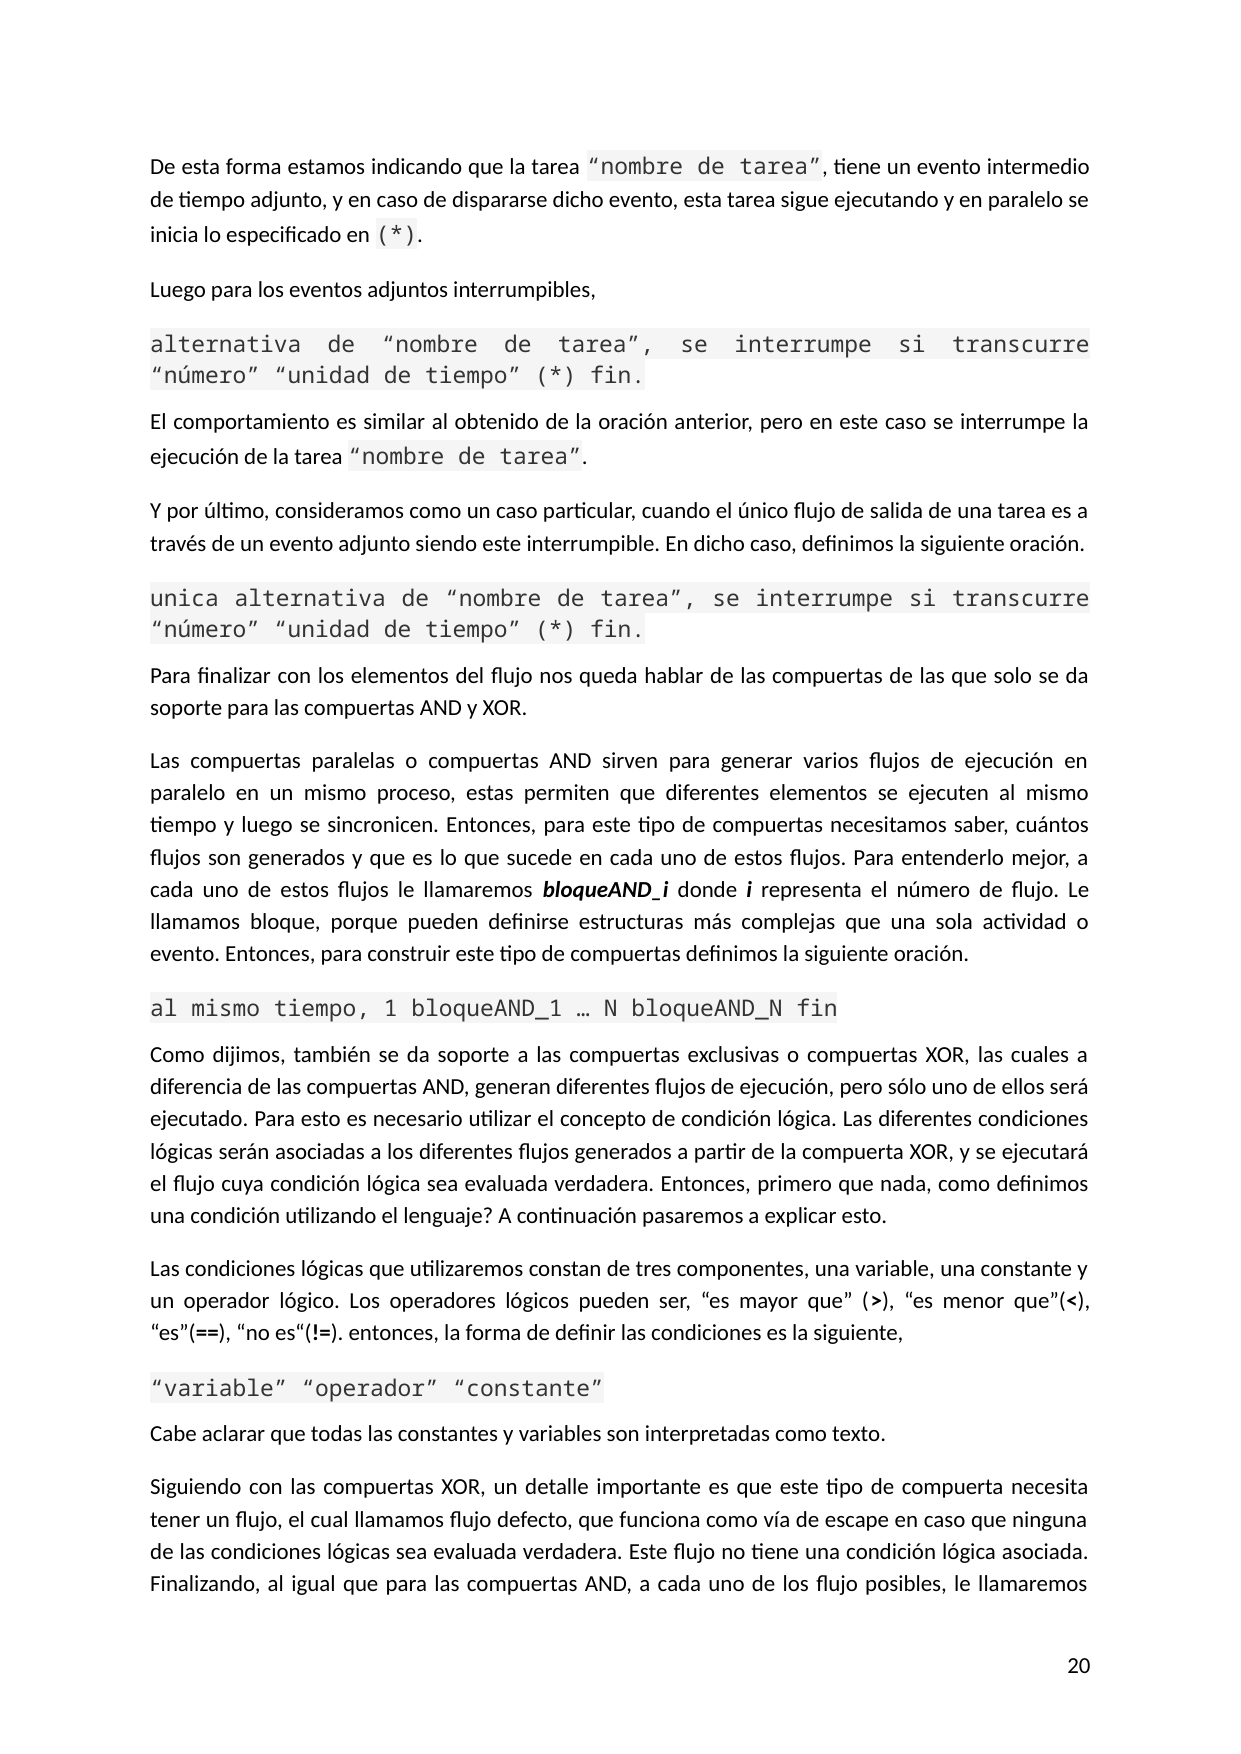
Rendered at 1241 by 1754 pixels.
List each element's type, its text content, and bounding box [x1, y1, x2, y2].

text unica alternativa de “nombre de tarea”, se interrumpe si transcurre “número” “unidad de tiempo” (*) fin. [150, 582, 1090, 644]
text Las compuertas paralelas o compuertas AND sirven para generar varios flujos de ejecución en paralelo en un mismo proceso, estas permiten que diferentes elementos se ejecuten al mismo tiempo y luego se sincronicen. Entonces, para este tipo de compuertas necesitamos saber, cuántos flujos son generados y que es lo que sucede en cada uno de estos flujos. Para entenderlo mejor, a cada uno de estos flujos le llamaremos bloqueAND_i donde i representa el número de flujo. Le llamamos bloque, porque pueden definirse estructuras más complejas que una sola actividad o evento. Entonces, para construir este tipo de compuertas definimos la siguiente oración. [150, 746, 1090, 967]
text Las condiciones lógicas que utilizaremos constan de tres componentes, una variable, una constante y un operador lógico. Los operadores lógicos pueden ser, “es mayor que” (>), “es menor que”(<), “es”(==), “no es“(!=). entonces, la forma de definir las condiciones es la siguiente, [150, 1254, 1090, 1347]
text Y por último, consideramos como un caso particular, cuando el único flujo de salida de una tarea es a través de un evento adjunto siendo este interrumpible. En dicho caso, definimos la siguiente oración. [150, 497, 1090, 557]
text Para finalizar con los elementos del flujo nos queda hablar de las compuertas de las que solo se da soporte para las compuertas AND y XOR. [150, 661, 1090, 721]
text Como dijimos, también se da soporte a las compuertas exclusivas o compuertas XOR, las cuales a diferencia de las compuertas AND, generan diferentes flujos de ejecución, pero sólo uno de ellos será ejecutado. Para esto es necesario utilizar el concepto de condición lógica. Las diferentes condiciones lógicas serán asociadas a los diferentes flujos generados a partir de la compuerta XOR, y se ejecutará el flujo cuya condición lógica sea evaluada verdadera. Entonces, primero que nada, como definimos una condición utilizando el lenguaje? A continuación pasaremos a explicar esto. [150, 1040, 1090, 1229]
text Siguiendo con las compuertas XOR, un detalle importante es que este tipo de compuerta necesita tener un flujo, el cual llamamos flujo defecto, que funciona como vía de escape en caso que ninguna de las condiciones lógicas sea evaluada verdadera. Este flujo no tiene una condición lógica asociada. Finalizando, al igual que para las compuertas AND, a cada uno de los flujo posibles, le llamaremos [150, 1472, 1090, 1597]
text “variable” “operador” “constante” [150, 1372, 1090, 1403]
text al mismo tiempo, 1 bloqueAND_1 … N bloqueAND_N fin [150, 992, 1090, 1023]
text alternativa de “nombre de tarea”, se interrumpe si transcurre “número” “unidad de tiempo” (*) fin. [150, 328, 1090, 390]
text El comportamiento es similar al obtenido de la oración anterior, pero en este caso se interrumpe la ejecución de la tarea “nombre de tarea”. [150, 407, 1090, 471]
text De esta forma estamos indicando que la tarea “nombre de tarea”, tiene un evento intermedio de tiempo adjunto, y en caso de dispararse dicho evento, esta tarea sigue ejecutando y en paralelo se inicia lo especificado en (*). [150, 150, 1090, 249]
text Cabe aclarar que todas las constantes y variables son interpretadas como texto. [150, 1419, 1090, 1447]
text Luego para los eventos adjuntos interrumpibles, [150, 275, 1090, 303]
